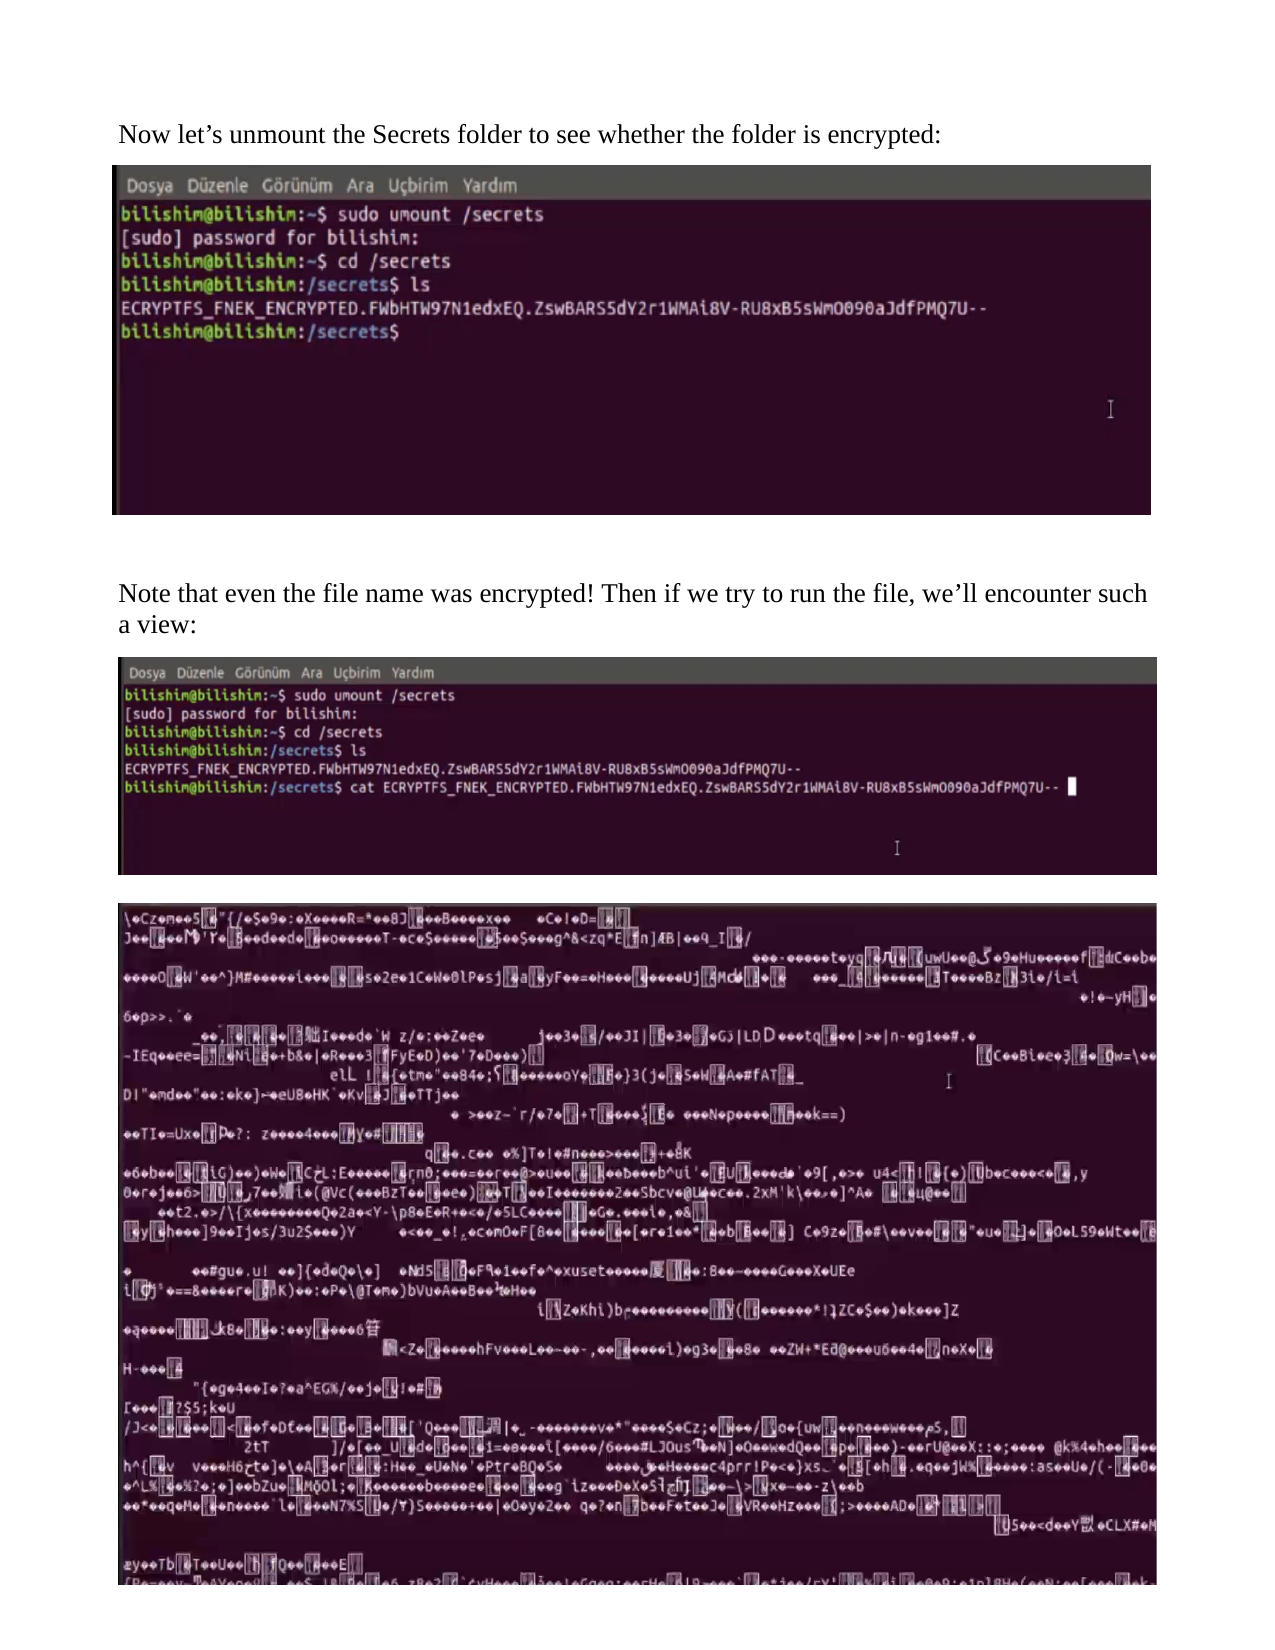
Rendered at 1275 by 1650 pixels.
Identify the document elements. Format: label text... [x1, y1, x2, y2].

text Now let’s unmount the Secrets folder to see whether the folder is encrypted: [118, 118, 1157, 149]
picture [118, 903, 1157, 1585]
text Note that even the file name was encrypted! Then if we try to run the file, we’ll encounter such a view: [118, 577, 1157, 639]
picture [112, 165, 1151, 515]
picture [118, 657, 1157, 875]
